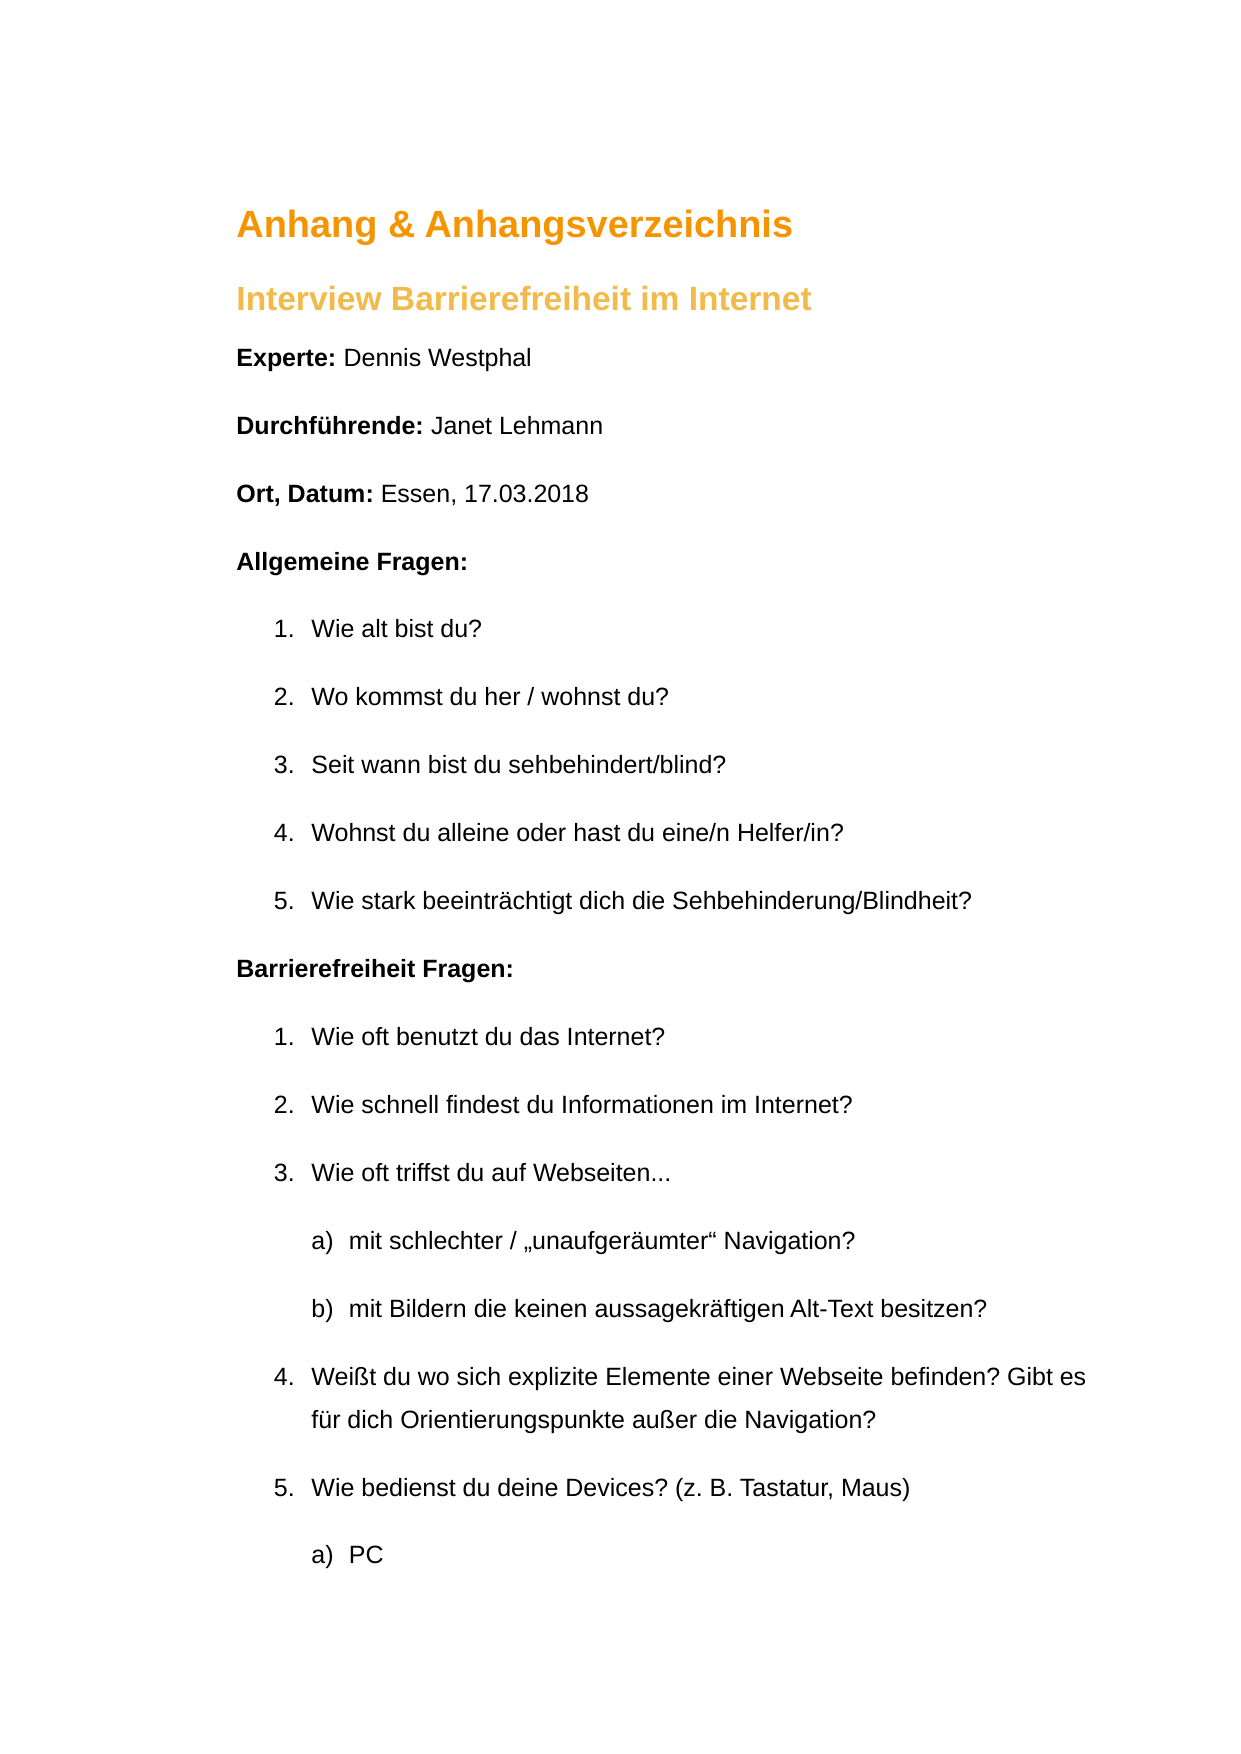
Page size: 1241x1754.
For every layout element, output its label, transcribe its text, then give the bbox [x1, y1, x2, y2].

list Wo kommst du her / wohnst du? [274, 682, 1122, 711]
subtitle Interview Barrierefreiheit im Internet [236, 279, 1122, 318]
text Barrierefreiheit Fragen: [236, 954, 1122, 983]
list Wie stark beeinträchtigt dich die Sehbehinderung/Blindheit? [274, 886, 1122, 915]
list Wohnst du alleine oder hast du eine/n Helfer/in? [274, 818, 1122, 847]
text Experte: Dennis Westphal [236, 343, 1122, 371]
list mit Bildern die keinen aussagekräftigen Alt-Text besitzen? [311, 1293, 1122, 1322]
list Wie oft triffst du auf Webseiten... [274, 1158, 1122, 1186]
list mit schlechter / „unaufgeräumter“ Navigation? [311, 1226, 1122, 1254]
list Wie alt bist du? [274, 614, 1122, 643]
list Seit wann bist du sehbehindert/blind? [274, 750, 1122, 779]
text Allgemeine Fragen: [236, 546, 1122, 575]
text Durchführende: Janet Lehmann [236, 411, 1122, 439]
subtitle Anhang & Anhangsverzeichnis [236, 202, 1122, 246]
list Weißt du wo sich explizite Elemente einer Webseite befinden? Gibt es für dich Orientierungspunkte außer die Navigation? [274, 1361, 1122, 1433]
list Wie schnell findest du Informationen im Internet? [274, 1090, 1122, 1118]
text Ort, Datum: Essen, 17.03.2018 [236, 478, 1122, 507]
list Wie bedienst du deine Devices? (z. B. Tastatur, Maus) [274, 1472, 1122, 1501]
list PC [311, 1540, 1122, 1569]
list Wie oft benutzt du das Internet? [274, 1022, 1122, 1051]
